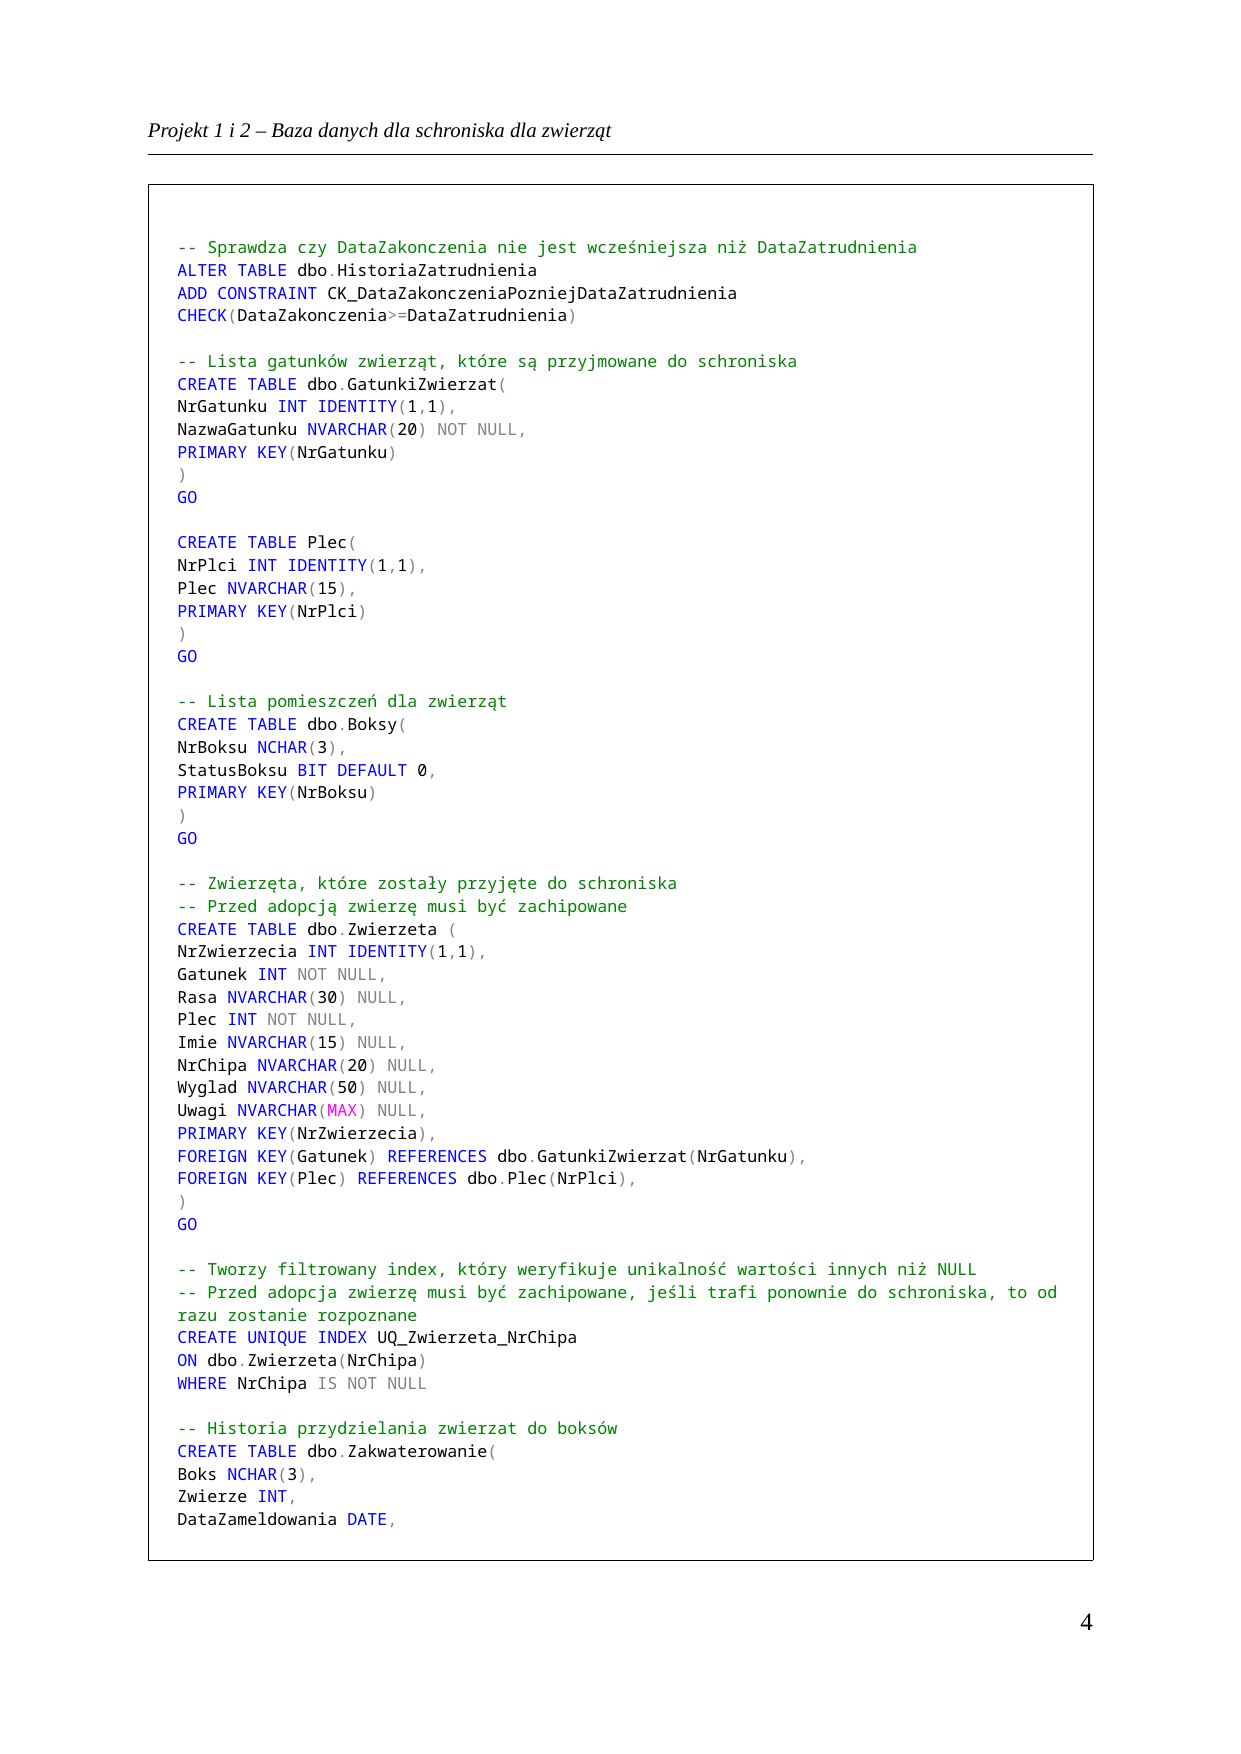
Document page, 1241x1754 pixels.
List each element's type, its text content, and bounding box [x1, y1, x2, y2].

table_header -- Sprawdza czy DataZakonczenia nie jest wcześniejsza niż DataZatrudnienia ALTER TABLE dbo.HistoriaZatrudnienia ADD CONSTRAINT CK_DataZakonczeniaPozniejDataZatrudnienia CHECK(DataZakonczenia>=DataZatrudnienia) -- Lista gatunków zwierząt, które są przyjmowane do schroniska CREATE TABLE dbo.GatunkiZwierzat( NrGatunku INT IDENTITY(1,1), NazwaGatunku NVARCHAR(20) NOT NULL, PRIMARY KEY(NrGatunku) ) GO CREATE TABLE Plec( NrPlci INT IDENTITY(1,1), Plec NVARCHAR(15), PRIMARY KEY(NrPlci) ) GO -- Lista pomieszczeń dla zwierząt CREATE TABLE dbo.Boksy( NrBoksu NCHAR(3), StatusBoksu BIT DEFAULT 0, PRIMARY KEY(NrBoksu) ) GO -- Zwierzęta, które zostały przyjęte do schroniska -- Przed adopcją zwierzę musi być zachipowane CREATE TABLE dbo.Zwierzeta ( NrZwierzecia INT IDENTITY(1,1), Gatunek INT NOT NULL, Rasa NVARCHAR(30) NULL, Plec INT NOT NULL, Imie NVARCHAR(15) NULL, NrChipa NVARCHAR(20) NULL, Wyglad NVARCHAR(50) NULL, Uwagi NVARCHAR(MAX) NULL, PRIMARY KEY(NrZwierzecia), FOREIGN KEY(Gatunek) REFERENCES dbo.GatunkiZwierzat(NrGatunku), FOREIGN KEY(Plec) REFERENCES dbo.Plec(NrPlci), ) GO -- Tworzy filtrowany index, który weryfikuje unikalność wartości innych niż NULL -- Przed adopcja zwierzę musi być zachipowane, jeśli trafi ponownie do schroniska, to od razu zostanie rozpoznane CREATE UNIQUE INDEX UQ_Zwierzeta_NrChipa ON dbo.Zwierzeta(NrChipa) WHERE NrChipa IS NOT NULL -- Historia przydzielania zwierzat do boksów CREATE TABLE dbo.Zakwaterowanie( Boks NCHAR(3), Zwierze INT, DataZameldowania DATE, [149, 185, 1093, 1560]
